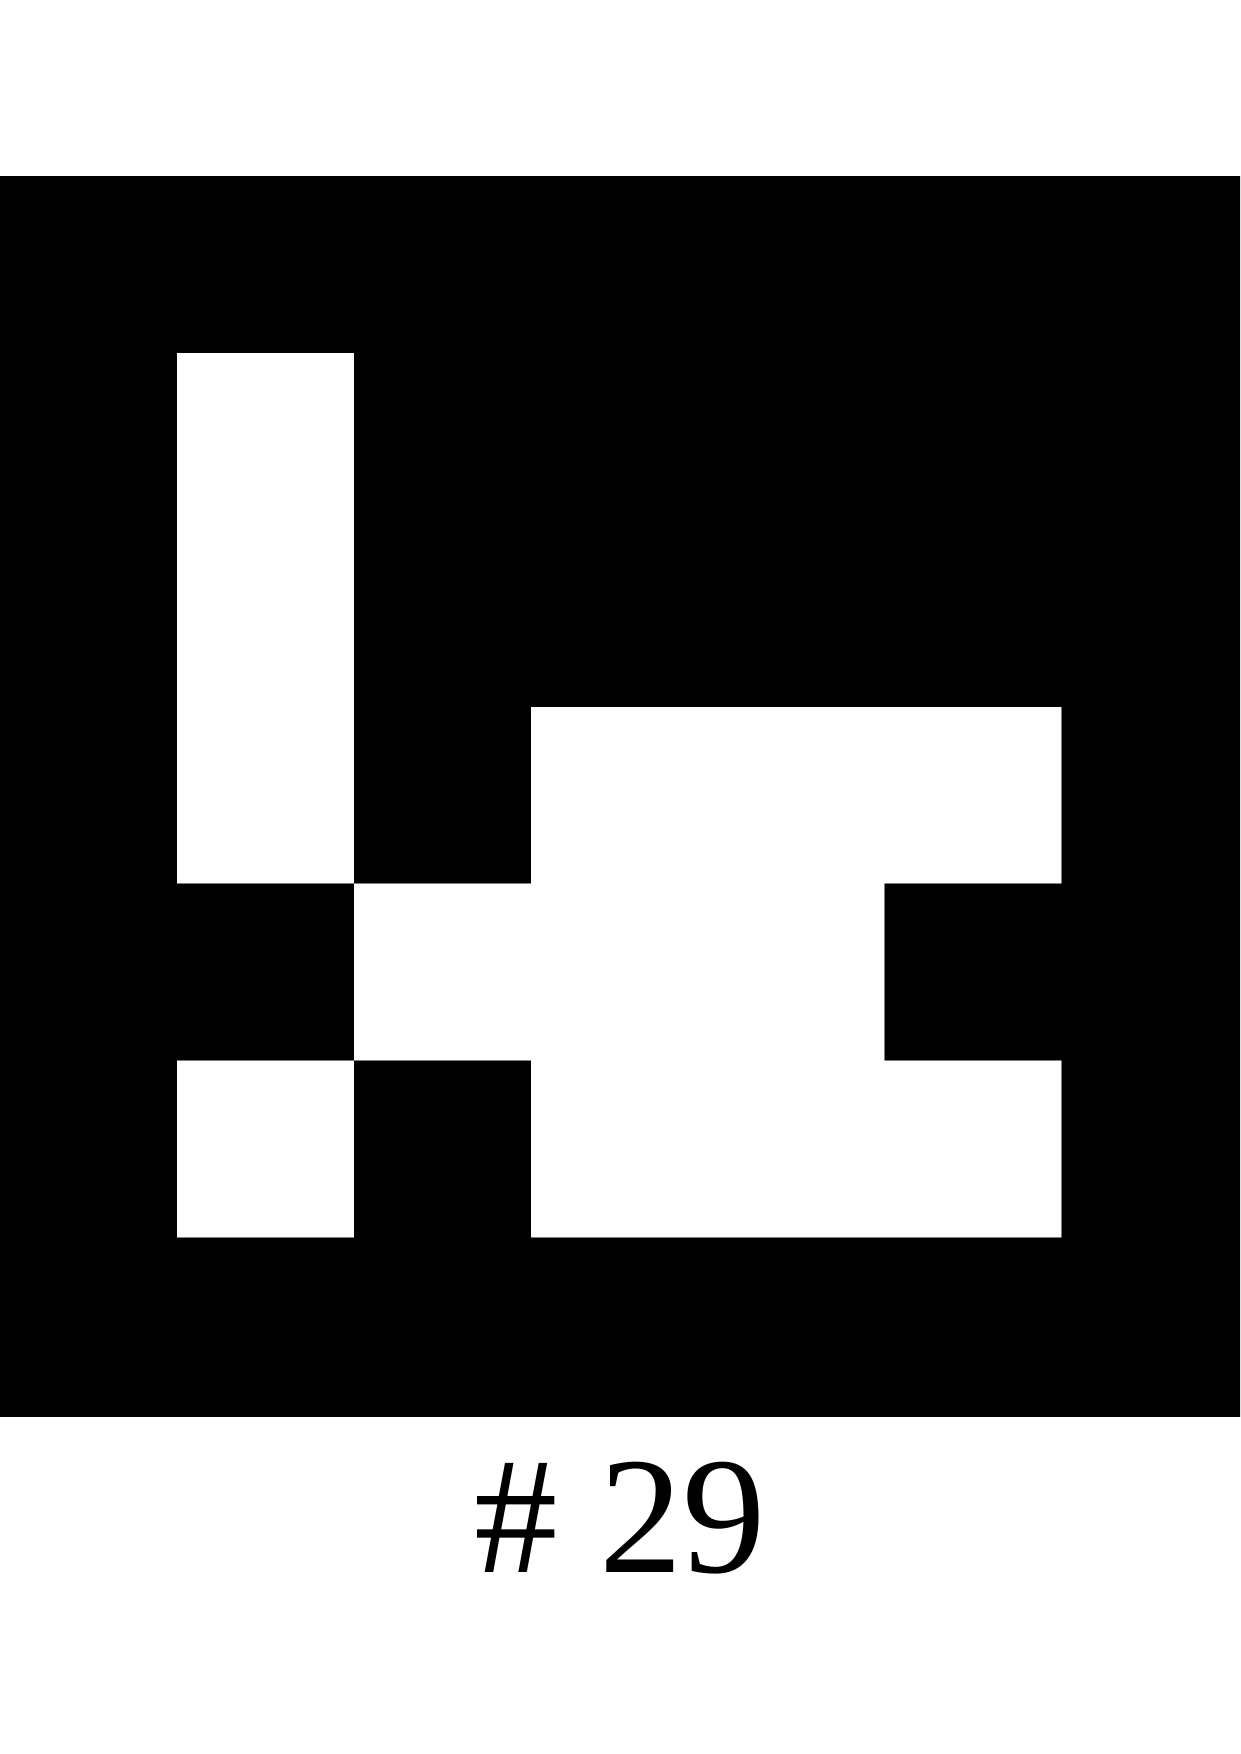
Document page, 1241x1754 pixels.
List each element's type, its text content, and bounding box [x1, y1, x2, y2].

text # 29 [118, 1417, 1122, 1608]
picture [0, 176, 1241, 1417]
